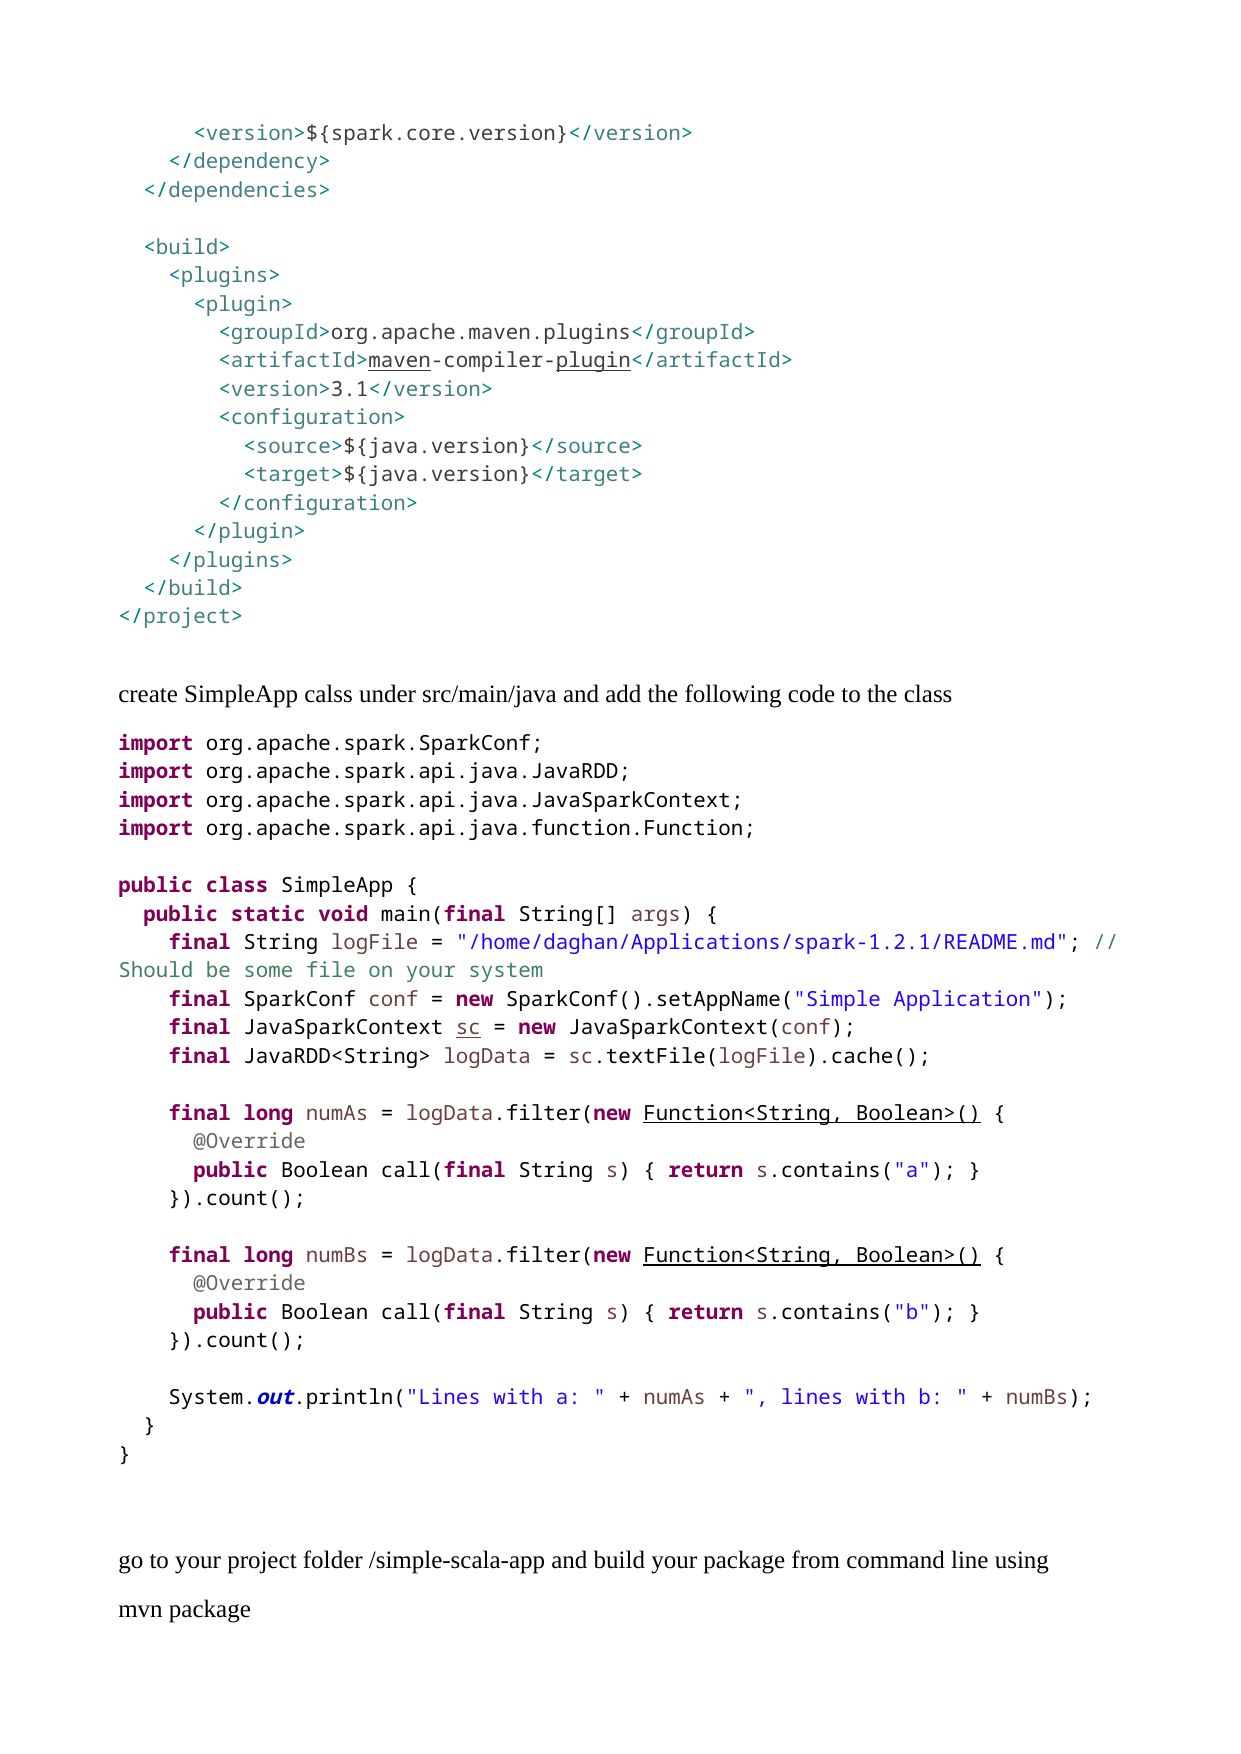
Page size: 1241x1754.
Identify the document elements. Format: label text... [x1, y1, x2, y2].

text create SimpleApp calss under src/main/java and add the following code to the class [118, 679, 1122, 708]
text <version>${spark.core.version}</version> [118, 118, 1122, 147]
text import org.apache.spark.api.java.JavaSparkContext; [118, 785, 1122, 813]
text </plugins> [118, 545, 1122, 573]
text import org.apache.spark.api.java.JavaRDD; [118, 757, 1122, 785]
text } [118, 1439, 1122, 1467]
text final JavaRDD<String> logData = sc.textFile(logFile).cache(); [118, 1041, 1122, 1069]
text System.out.println("Lines with a: " + numAs + ", lines with b: " + numBs); [118, 1382, 1122, 1411]
text mvn package [118, 1594, 1122, 1623]
text <source>${java.version}</source> [118, 431, 1122, 459]
text public static void main(final String[] args) { [118, 899, 1122, 927]
text import org.apache.spark.SparkConf; [118, 728, 1122, 757]
text }).count(); [118, 1183, 1122, 1212]
text </dependency> [118, 147, 1122, 175]
text final JavaSparkContext sc = new JavaSparkContext(conf); [118, 1012, 1122, 1041]
text <build> [118, 232, 1122, 260]
text @Override [118, 1126, 1122, 1155]
text <groupId>org.apache.maven.plugins</groupId> [118, 317, 1122, 346]
text } [118, 1411, 1122, 1439]
text import org.apache.spark.api.java.function.Function; [118, 813, 1122, 842]
text final String logFile = "/home/daghan/Applications/spark-1.2.1/README.md"; // Should be some file on your system [118, 927, 1122, 984]
text <plugin> [118, 289, 1122, 317]
text </dependencies> [118, 175, 1122, 203]
text <plugins> [118, 260, 1122, 289]
text go to your project folder /simple-scala-app and build your package from command line using [118, 1545, 1122, 1574]
text </plugin> [118, 516, 1122, 545]
text final SparkConf conf = new SparkConf().setAppName("Simple Application"); [118, 984, 1122, 1012]
text </project> [118, 602, 1122, 630]
text final long numBs = logData.filter(new Function<String, Boolean>() { [118, 1240, 1122, 1268]
text </configuration> [118, 488, 1122, 516]
text </build> [118, 573, 1122, 602]
text final long numAs = logData.filter(new Function<String, Boolean>() { [118, 1098, 1122, 1126]
text }).count(); [118, 1325, 1122, 1354]
text public Boolean call(final String s) { return s.contains("b"); } [118, 1297, 1122, 1325]
text <target>${java.version}</target> [118, 459, 1122, 488]
text public Boolean call(final String s) { return s.contains("a"); } [118, 1155, 1122, 1183]
text @Override [118, 1268, 1122, 1297]
text <version>3.1</version> [118, 374, 1122, 402]
text public class SimpleApp { [118, 870, 1122, 899]
text <configuration> [118, 402, 1122, 431]
text <artifactId>maven-compiler-plugin</artifactId> [118, 346, 1122, 374]
